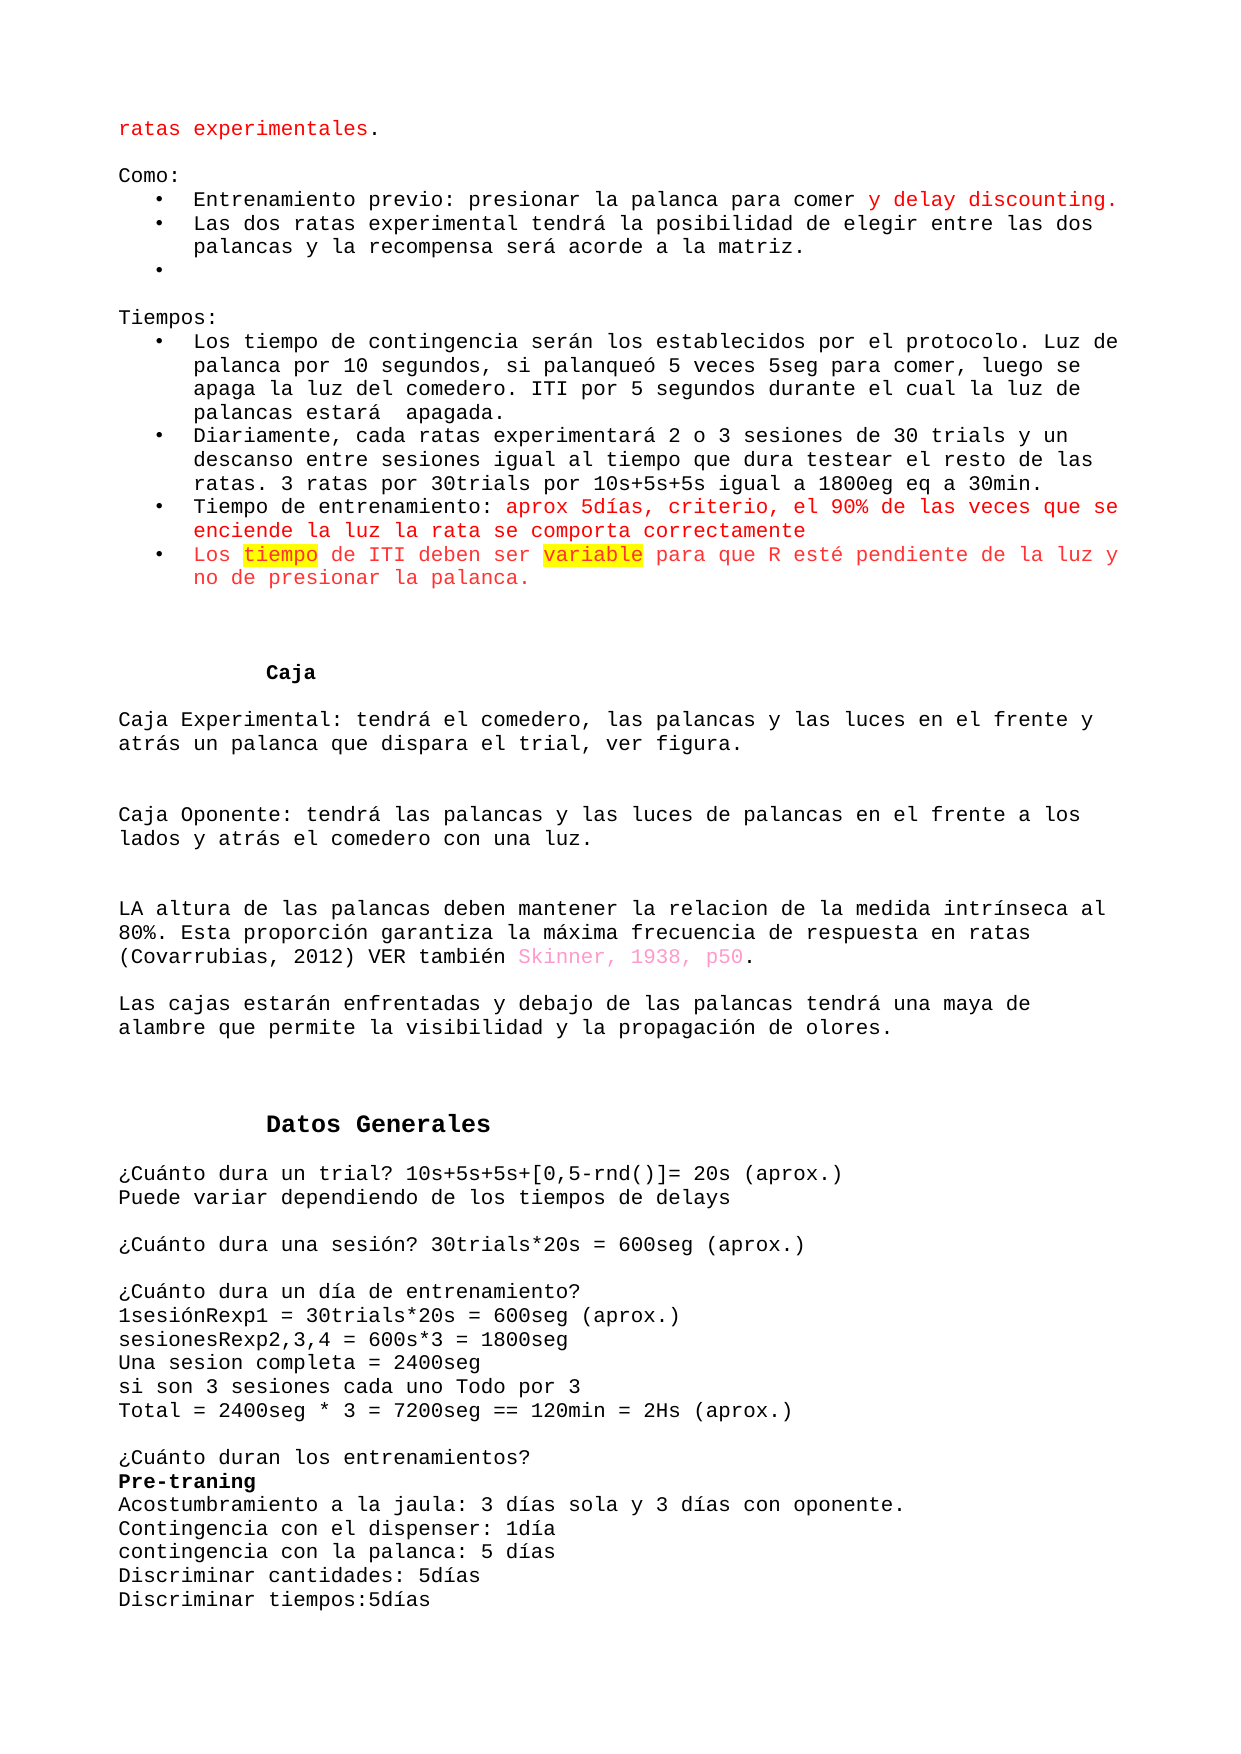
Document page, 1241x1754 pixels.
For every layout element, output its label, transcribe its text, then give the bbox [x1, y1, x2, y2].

text LA altura de las palancas deben mantener la relacion de la medida intrínseca al 80%. Esta proporción garantiza la máxima frecuencia de respuesta en ratas (Covarrubias, 2012) VER también Skinner, 1938, p50. [118, 898, 1122, 969]
text ¿Cuánto dura un día de entrenamiento? [118, 1281, 1122, 1305]
list Las dos ratas experimental tendrá la posibilidad de elegir entre las dos palancas y la recompensa será acorde a la matriz. [156, 213, 1122, 260]
text ratas experimentales. [118, 118, 1122, 142]
text Caja Experimental: tendrá el comedero, las palancas y las luces en el frente y atrás un palanca que dispara el trial, ver figura. [118, 709, 1122, 757]
text sesionesRexp2,3,4 = 600s*3 = 1800seg [118, 1329, 1122, 1352]
text Como: [118, 165, 1122, 189]
list Diariamente, cada ratas experimentará 2 o 3 sesiones de 30 trials y un descanso entre sesiones igual al tiempo que dura testear el resto de las ratas. 3 ratas por 30trials por 10s+5s+5s igual a 1800eg eq a 30min. [156, 426, 1122, 496]
text Acostumbramiento a la jaula: 3 días sola y 3 días con oponente. [118, 1494, 1122, 1518]
text Una sesion completa = 2400seg [118, 1352, 1122, 1376]
text Total = 2400seg * 3 = 7200seg == 120min = 2Hs (aprox.) [118, 1400, 1122, 1423]
text Caja [118, 662, 1122, 686]
text Puede variar dependiendo de los tiempos de delays [118, 1187, 1122, 1211]
text ¿Cuánto duran los entrenamientos? [118, 1447, 1122, 1471]
text Las cajas estarán enfrentadas y debajo de las palancas tendrá una maya de alambre que permite la visibilidad y la propagación de olores. [118, 993, 1122, 1040]
list Los tiempo de contingencia serán los establecidos por el protocolo. Luz de palanca por 10 segundos, si palanqueó 5 veces 5seg para comer, luego se apaga la luz del comedero. ITI por 5 segundos durante el cual la luz de palancas estará apagada. [156, 331, 1122, 426]
text Discriminar cantidades: 5días [118, 1565, 1122, 1589]
text Tiempos: [118, 307, 1122, 331]
list Tiempo de entrenamiento: aprox 5días, criterio, el 90% de las veces que se enciende la luz la rata se comporta correctamente [156, 496, 1122, 544]
text Discriminar tiempos:5días [118, 1589, 1122, 1612]
text contingencia con la palanca: 5 días [118, 1542, 1122, 1565]
list Entrenamiento previo: presionar la palanca para comer y delay discounting. [156, 189, 1122, 213]
text Caja Oponente: tendrá las palancas y las luces de palancas en el frente a los lados y atrás el comedero con una luz. [118, 804, 1122, 851]
text Datos Generales [118, 1111, 1122, 1139]
text Contingencia con el dispenser: 1día [118, 1518, 1122, 1542]
text 1sesiónRexp1 = 30trials*20s = 600seg (aprox.) [118, 1305, 1122, 1329]
text Pre-traning [118, 1471, 1122, 1494]
text ¿Cuánto dura una sesión? 30trials*20s = 600seg (aprox.) [118, 1234, 1122, 1258]
list Los tiempo de ITI deben ser variable para que R esté pendiente de la luz y no de presionar la palanca. [156, 544, 1122, 591]
text si son 3 sesiones cada uno Todo por 3 [118, 1376, 1122, 1400]
text ¿Cuánto dura un trial? 10s+5s+5s+[0,5-rnd()]= 20s (aprox.) [118, 1163, 1122, 1187]
